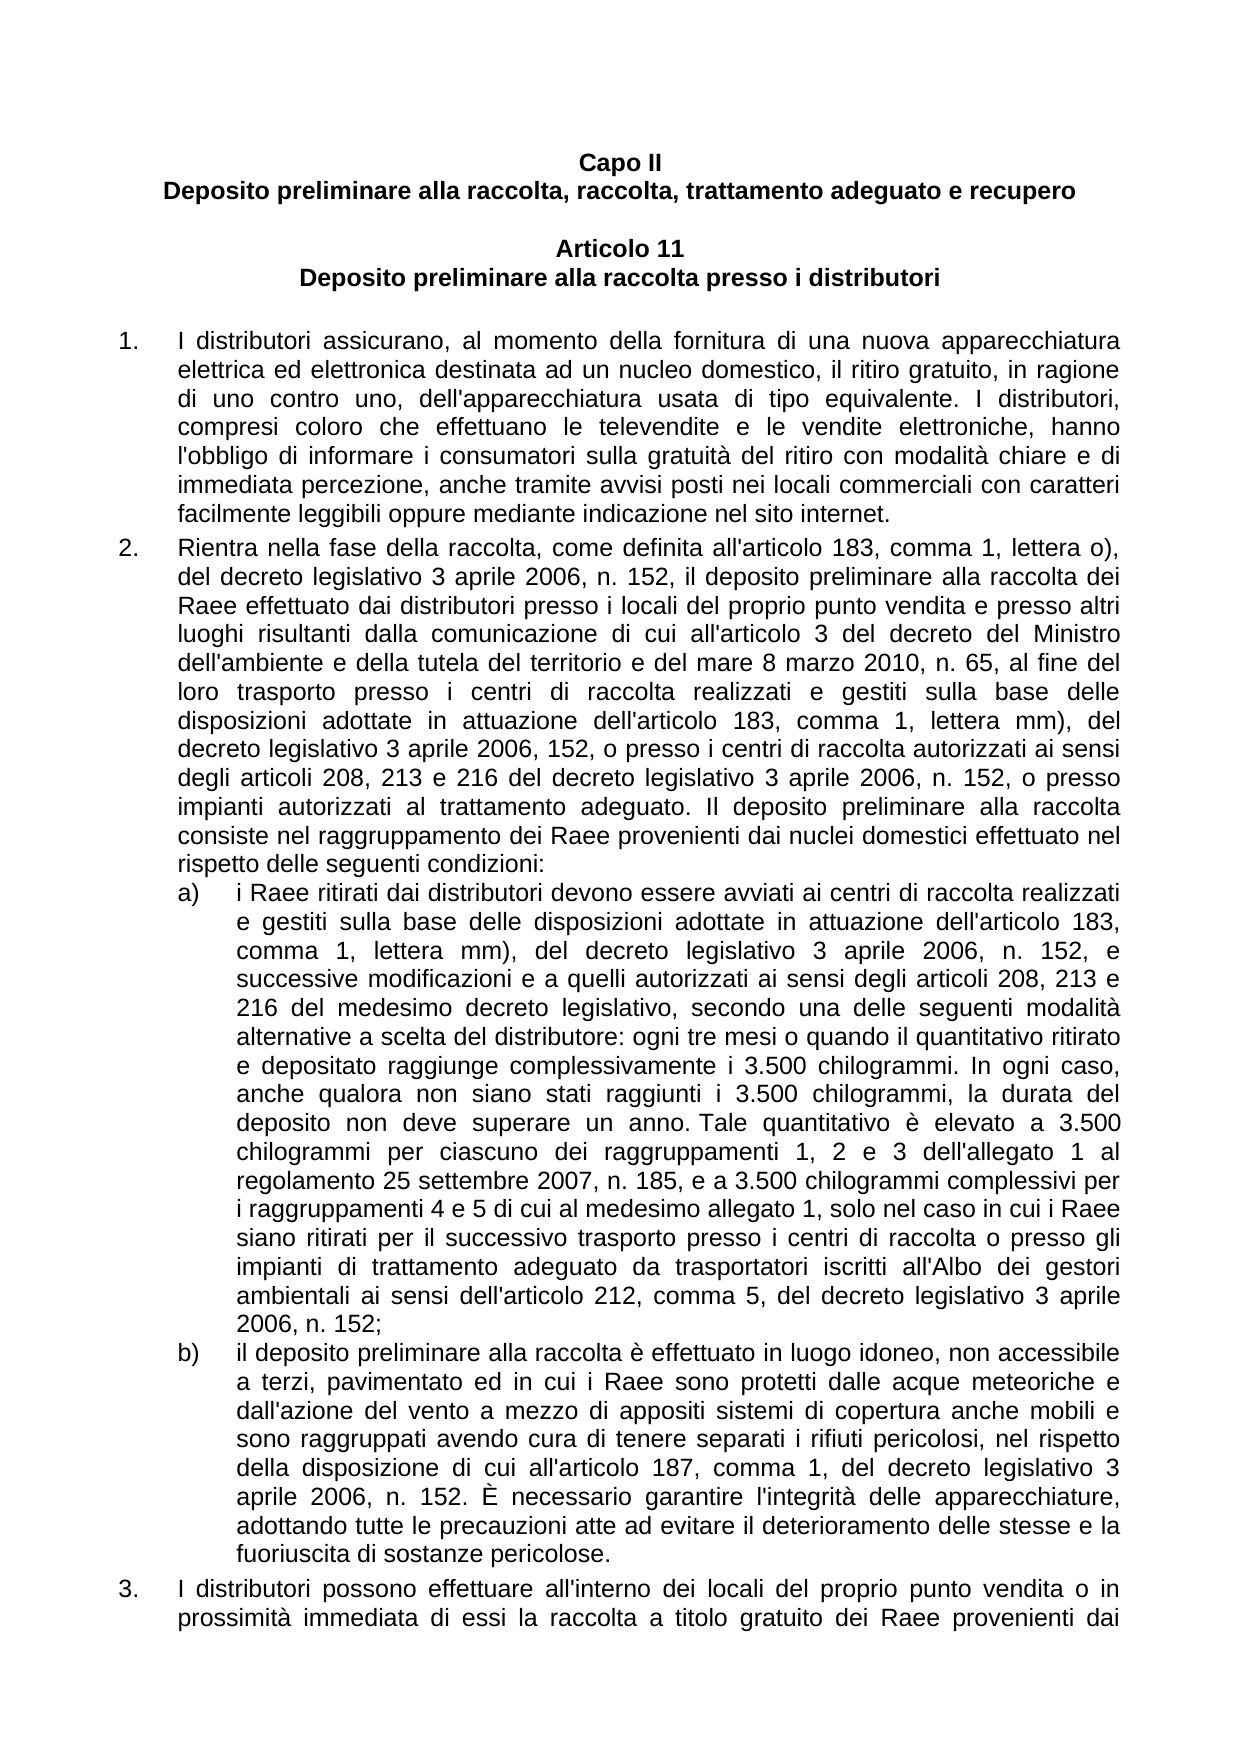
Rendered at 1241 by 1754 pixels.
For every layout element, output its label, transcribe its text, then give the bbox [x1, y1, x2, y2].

text 3. I distributori possono effettuare all'interno dei locali del proprio punto vendita o in prossimità immediata di essi la raccolta a titolo gratuito dei Raee provenienti dai [118, 1574, 1122, 1632]
subtitle Articolo 11 Deposito preliminare alla raccolta presso i distributori [118, 234, 1122, 291]
subtitle Capo II Deposito preliminare alla raccolta, raccolta, trattamento adeguato e recupero [118, 148, 1122, 205]
text 1. I distributori assicurano, al momento della fornitura di una nuova apparecchiatura elettrica ed elettronica destinata ad un nucleo domestico, il ritiro gratuito, in ragione di uno contro uno, dell'apparecchiatura usata di tipo equivalente. I distributori, compresi coloro che effettuano le televendite e le vendite elettroniche, hanno l'obbligo di informare i consumatori sulla gratuità del ritiro con modalità chiare e di immediata percezione, anche tramite avvisi posti nei locali commerciali con caratteri facilmente leggibili oppure mediante indicazione nel sito internet. [118, 326, 1122, 527]
text b) il deposito preliminare alla raccolta è effettuato in luogo idoneo, non accessibile a terzi, pavimentato ed in cui i Raee sono protetti dalle acque meteoriche e dall'azione del vento a mezzo di appositi sistemi di copertura anche mobili e sono raggruppati avendo cura di tenere separati i rifiuti pericolosi, nel rispetto della disposizione di cui all'articolo 187, comma 1, del decreto legislativo 3 aprile 2006, n. 152. È necessario garantire l'integrità delle apparecchiature, adottando tutte le precauzioni atte ad evitare il deterioramento delle stesse e la fuoriuscita di sostanze pericolose. [177, 1338, 1122, 1568]
text a) i Raee ritirati dai distributori devono essere avviati ai centri di raccolta realizzati e gestiti sulla base delle disposizioni adottate in attuazione dell'articolo 183, comma 1, lettera mm), del decreto legislativo 3 aprile 2006, n. 152, e successive modificazioni e a quelli autorizzati ai sensi degli articoli 208, 213 e 216 del medesimo decreto legislativo, secondo una delle seguenti modalità alternative a scelta del distributore: ogni tre mesi o quando il quantitativo ritirato e depositato raggiunge complessivamente i 3.500 chilogrammi. In ogni caso, anche qualora non siano stati raggiunti i 3.500 chilogrammi, la durata del deposito non deve superare un anno. Tale quantitativo è elevato a 3.500 chilogrammi per ciascuno dei raggruppamenti 1, 2 e 3 dell'allegato 1 al regolamento 25 settembre 2007, n. 185, e a 3.500 chilogrammi complessivi per i raggruppamenti 4 e 5 di cui al medesimo allegato 1, solo nel caso in cui i Raee siano ritirati per il successivo trasporto presso i centri di raccolta o presso gli impianti di trattamento adeguato da trasportatori iscritti all'Albo dei gestori ambientali ai sensi dell'articolo 212, comma 5, del decreto legislativo 3 aprile 2006, n. 152; [177, 878, 1122, 1338]
text 2. Rientra nella fase della raccolta, come definita all'articolo 183, comma 1, lettera o), del decreto legislativo 3 aprile 2006, n. 152, il deposito preliminare alla raccolta dei Raee effettuato dai distributori presso i locali del proprio punto vendita e presso altri luoghi risultanti dalla comunicazione di cui all'articolo 3 del decreto del Ministro dell'ambiente e della tutela del territorio e del mare 8 marzo 2010, n. 65, al fine del loro trasporto presso i centri di raccolta realizzati e gestiti sulla base delle disposizioni adottate in attuazione dell'articolo 183, comma 1, lettera mm), del decreto legislativo 3 aprile 2006, 152, o presso i centri di raccolta autorizzati ai sensi degli articoli 208, 213 e 216 del decreto legislativo 3 aprile 2006, n. 152, o presso impianti autorizzati al trattamento adeguato. Il deposito preliminare alla raccolta consiste nel raggruppamento dei Raee provenienti dai nuclei domestici effettuato nel rispetto delle seguenti condizioni: [118, 533, 1122, 878]
